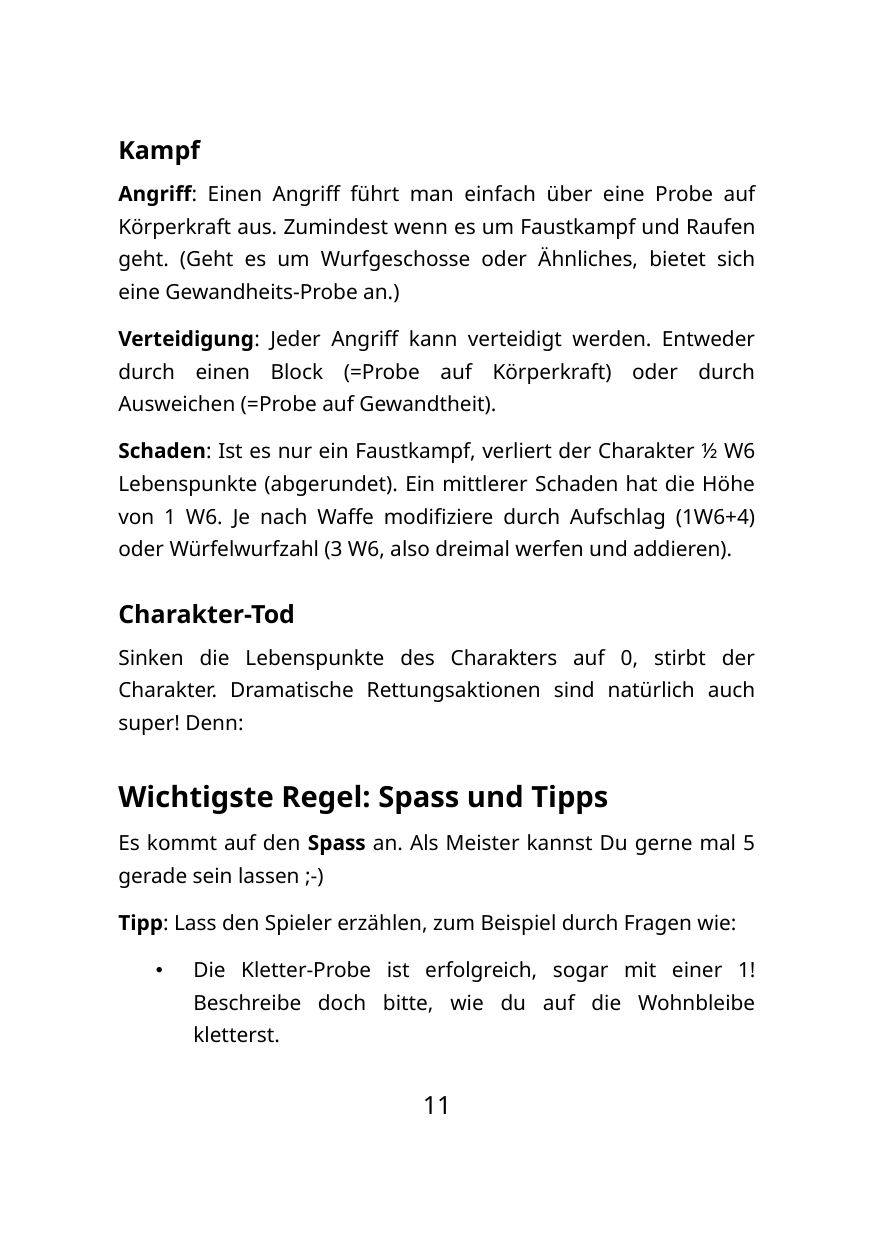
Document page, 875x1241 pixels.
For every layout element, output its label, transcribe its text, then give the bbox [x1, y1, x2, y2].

text Angriff: Einen Angriff führt man einfach über eine Probe auf Körperkraft aus. Zumindest wenn es um Faustkampf und Raufen geht. (Geht es um Wurfgeschosse oder Ähnliches, bietet sich eine Gewandheits-Probe an.) [118, 179, 756, 306]
subtitle Wichtigste Regel: Spass und Tipps [118, 776, 756, 816]
text Schaden: Ist es nur ein Faustkampf, verliert der Charakter ½ W6 Lebenspunkte (abgerundet). Ein mittlerer Schaden hat die Höhe von 1 W6. Je nach Waffe modifiziere durch Aufschlag (1W6+4) oder Würfelwurfzahl (3 W6, also dreimal werfen und addieren). [118, 437, 756, 563]
text Tipp: Lass den Spieler erzählen, zum Beispiel durch Fragen wie: [118, 908, 756, 936]
subtitle Charakter-Tod [118, 596, 756, 630]
list Die Kletter-Probe ist erfolgreich, sogar mit einer 1! Beschreibe doch bitte, wie du auf die Wohnbleibe kletterst. [156, 955, 756, 1049]
text Sinken die Lebenspunkte des Charakters auf 0, stirbt der Charakter. Dramatische Rettungsaktionen sind natürlich auch super! Denn: [118, 643, 756, 736]
text Verteidigung: Jeder Angriff kann verteidigt werden. Entweder durch einen Block (=Probe auf Körperkraft) oder durch Ausweichen (=Probe auf Gewandtheit). [118, 324, 756, 418]
text Es kommt auf den Spass an. Als Meister kannst Du gerne mal 5 gerade sein lassen ;-) [118, 828, 756, 889]
subtitle Kampf [118, 133, 756, 167]
